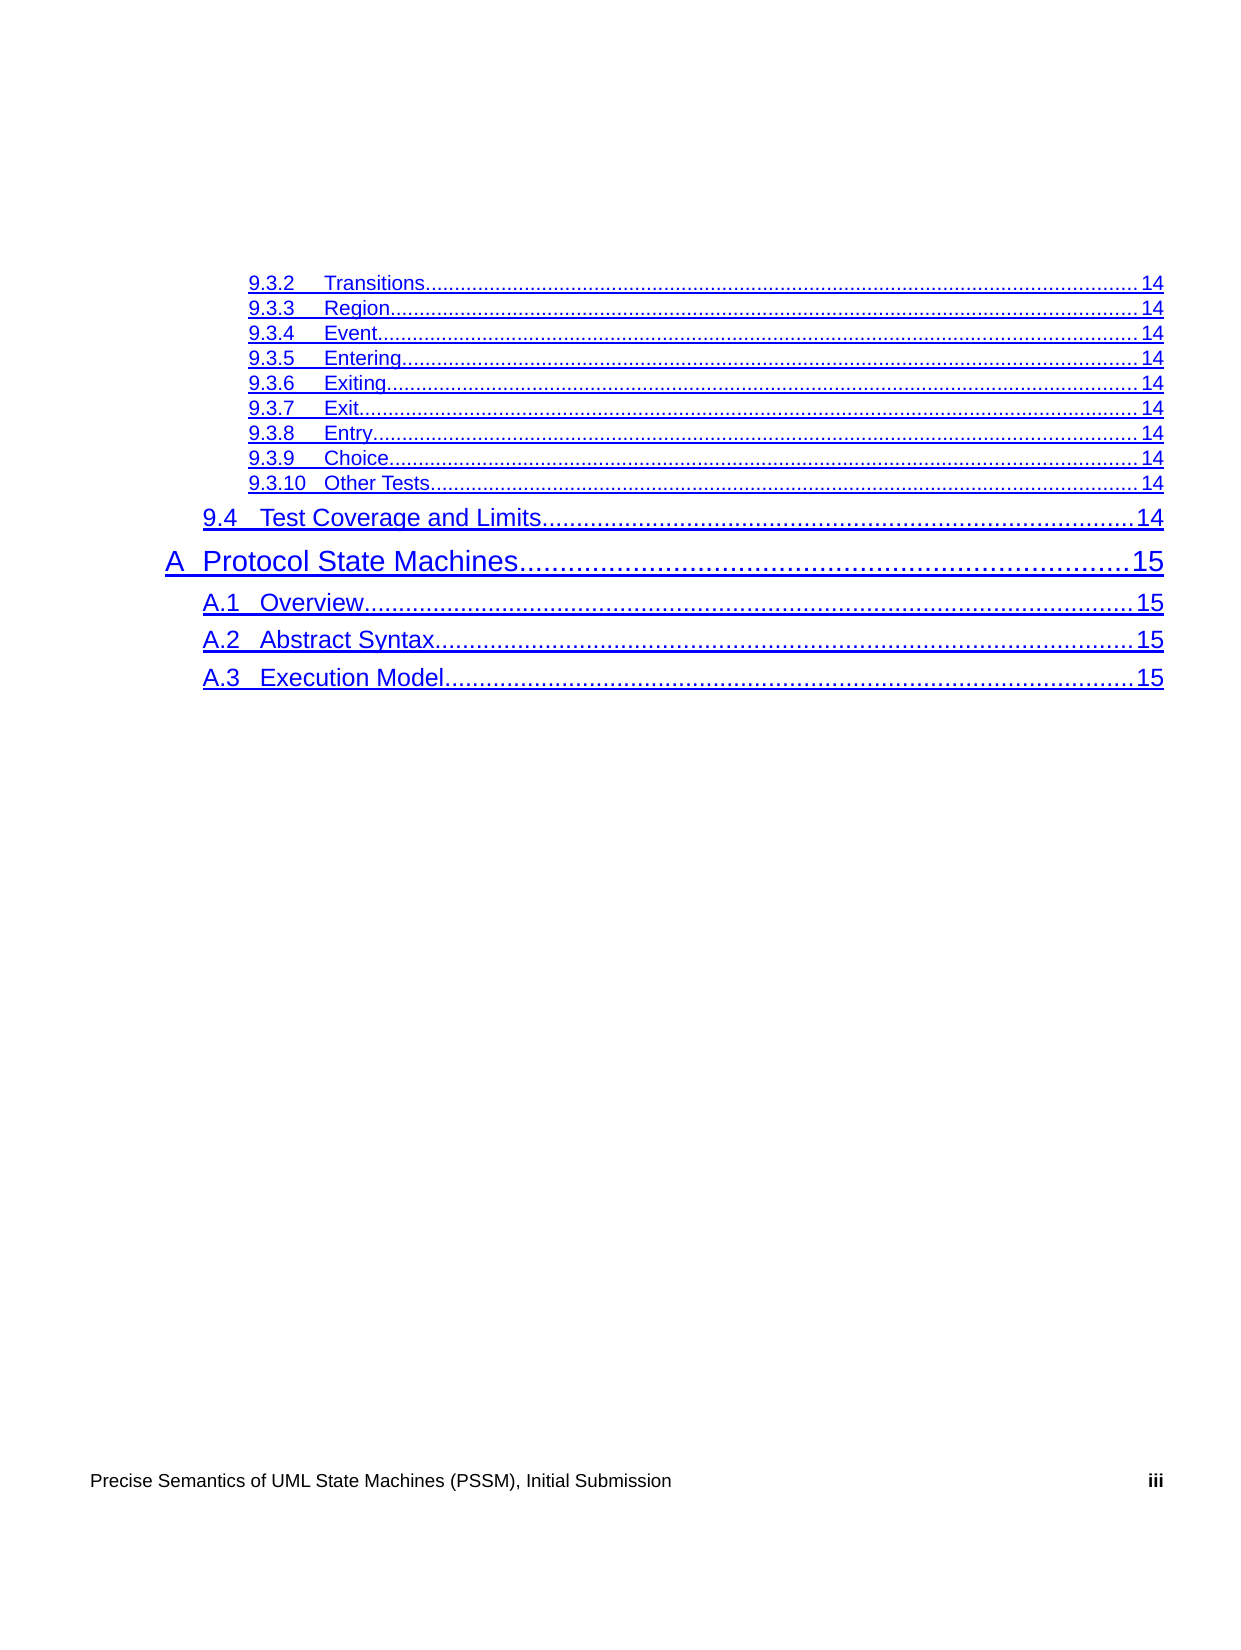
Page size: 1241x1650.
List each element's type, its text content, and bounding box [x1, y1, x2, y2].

text A Protocol State Machines 15 [165, 543, 1164, 574]
text 9.3.2 Transitions 14 [248, 270, 1164, 292]
text 9.3.4 Event 14 [248, 320, 1164, 342]
text 9.3.6 Exiting 14 [248, 370, 1164, 392]
text A.2 Abstract Syntax 15 [202, 626, 1164, 650]
text 9.3.9 Choice 14 [248, 445, 1164, 467]
text 9.3.3 Region 14 [248, 295, 1164, 317]
text 9.3.8 Entry 14 [248, 420, 1164, 442]
text A.3 Execution Model 15 [202, 663, 1164, 688]
text A.1 Overview 15 [202, 588, 1164, 613]
text 9.4 Test Coverage and Limits 14 [202, 503, 1164, 528]
text 9.3.10 Other Tests 14 [248, 470, 1164, 492]
text 9.3.5 Entering 14 [248, 345, 1164, 367]
text 9.3.7 Exit 14 [248, 395, 1164, 417]
